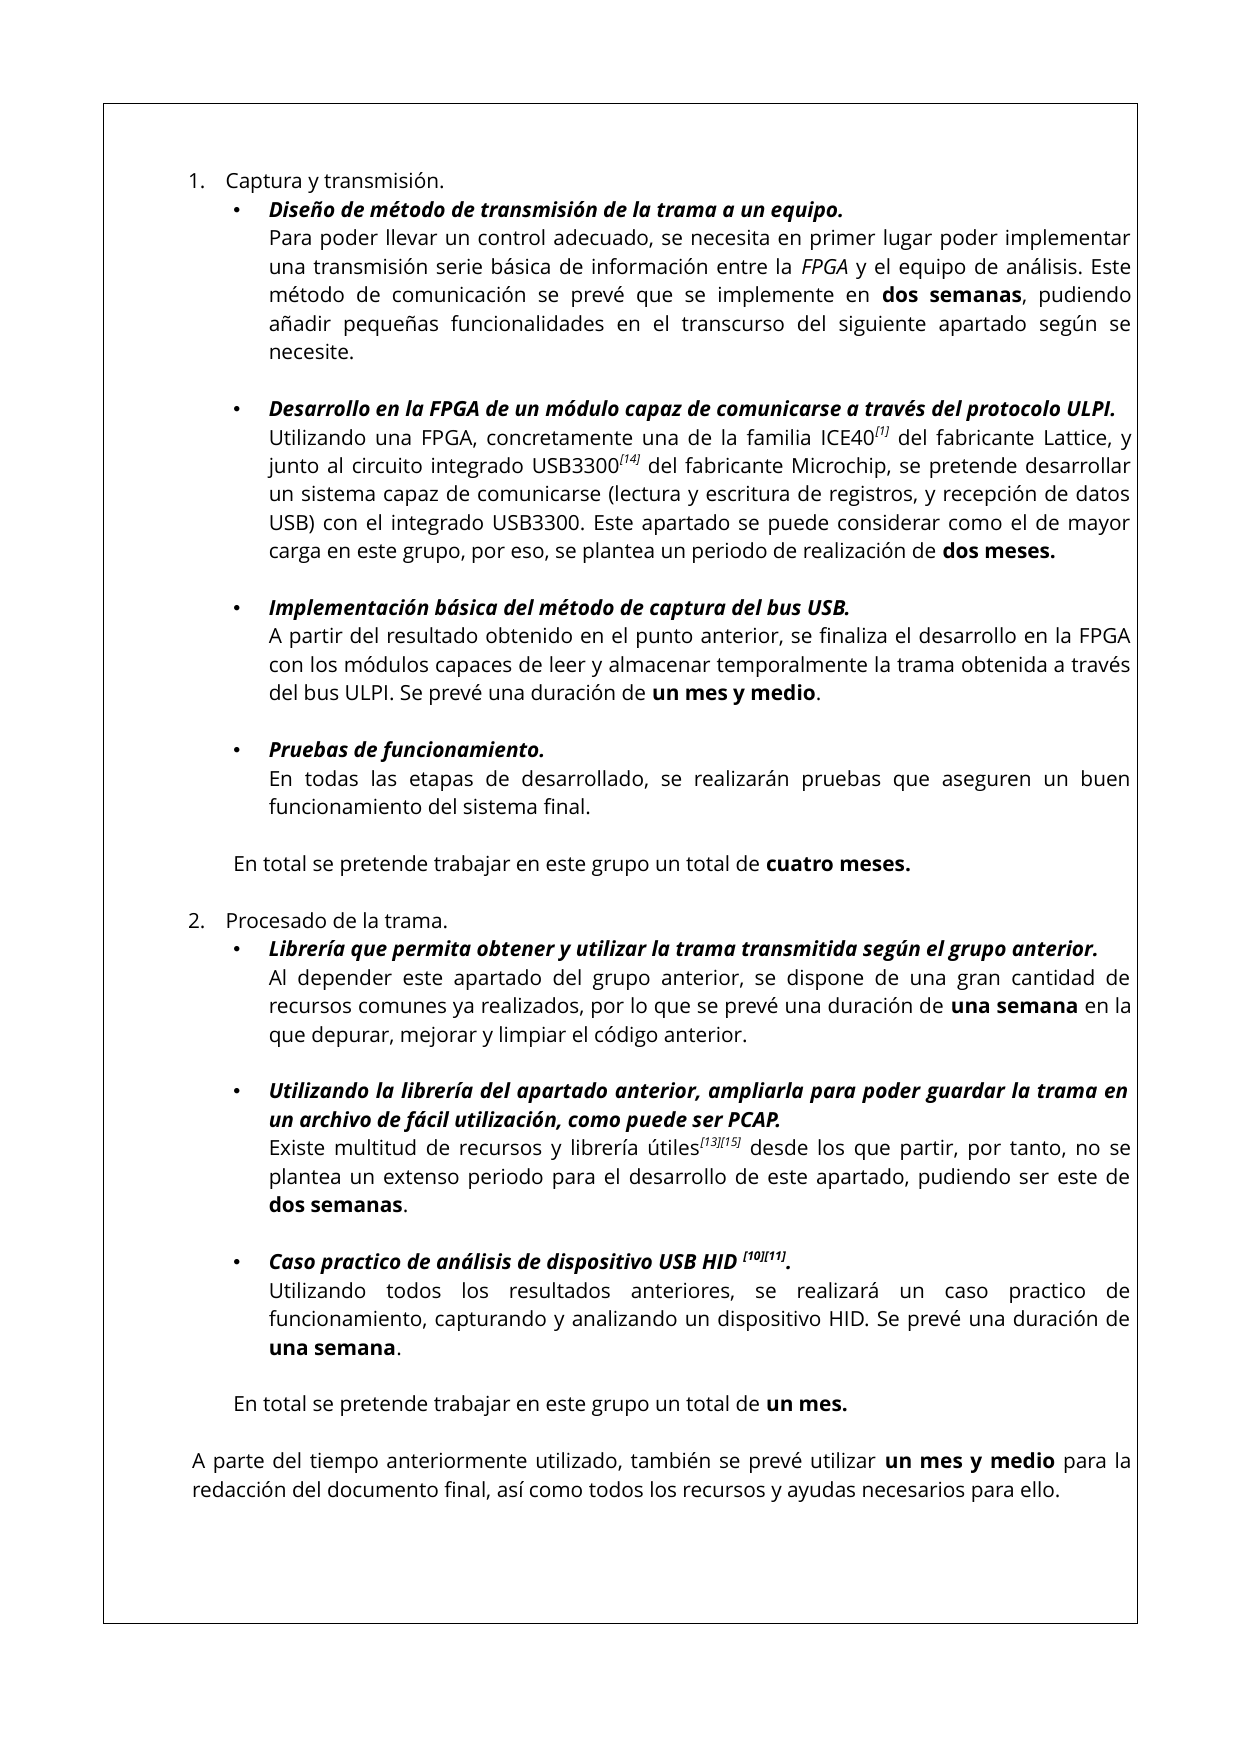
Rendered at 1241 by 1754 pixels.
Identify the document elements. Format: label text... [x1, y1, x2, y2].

table_cell Antecedentes: Desde el momento de su lanzamiento en la última década del siglo pasado, el bus de comunicación USB (Universal Serial Bus) se ha proclamando paulatinamente, tanto en el ámbito industrial como en el comercial, como el bus más conocido y usado. Una de las gran ventajas que trae consigo la implementación de este bus, a parte de la sencillez general en su uso y la amplia disponibilidad de sistemas capaces a los que conectarse, es la gran versatilidad que puede proporcionar, por eso, no es de extrañar que haya surgido un extenso catálogo de aplicaciones, tales como: Dispositivos de interfaz humana, también llamados HID de las siglas inglesas de Human Interface Device. Ejemplos de este tipo son ratones o teclados. Dispositivos de almacenamiento masivo “USB-MSC”. Ejemplos de este tipo son pendrives o adaptadores USB a SATA. Herramientas de adquisición de datos y comunicación. Ejemplos de este tipos son adaptadores de USB a Serie o USB a WiFi. Debido a todo lo anterior, y a la escasez de equipos económicos, sería de gran interés y utilidad disponer un sistema de captación USB, que de forma pasiva y poca invasiva, pueda captar la trama de comunicación que se transmite por el bus, transferirla a un equipo, y posteriormente, analizarla para su uso en depuración, ingeniería inversa o análisis de seguridad. Objetivos: Los objetivos de este trabajo se pueden dividir en dos grupos totalmente diferenciados, en el primero se tratarán elementos a nivel hardware y comunicación entre dispositivos, mientras que en el segundo se contempla el tratamiento y análisis de los resultados del primer grupo. Cabe destacar que durante la totalidad de este trabajo prevalecerá el uso de software libre. En el primer grupo, se espera poder capturar y transmitir a un equipo tramas provenientes de un bus USB, para ello: Utilizando un FPGA, concretamente el modelo ICE40HX1K [1] de la empresa Lattice, se generará un sintetizado a partir del lenguaje de descripción de Hardware Verilog [2][3][4] que contenga toda la lógica para la captación (con ayuda de circuito integrado USB3300 [14]) y transmisión de tramas, independientemente del tipo (Low-Speed, Full-Speed, etc...) [5][9][12]. Se implantará una librería escrita en lenguaje C/C++ que permita comunicar la plataforma de captación anterior con un equipo (como puede ser una Raspberry Pi [7] ) . El método de comunicación es a través del propio puerto serie creado por el circuito integrado FTDI situado en la placa de la FPGA. A partir de una trama USB obtenida de cualquier método, tanto por el método anteriormente descrito, como a partir de medios externos, se pretende poder trabajar sobre ella pudiendo integrar los siguientes aspectos. Capacidad de almacenar la trama en archivos de capturas, tal como pcap [8], de gran utilidad para análisis en WireShark [6]. Plataforma de análisis de dispositivos de interfaz humana (HID), tales como Keylogger o seguidor de puntero de ratón [11]. Resultados esperados: Los resultados esperados incluyen en primer lugar un prototipo hardware totalmente funcional para la captura y transmisión de tramas USB (principalmente 1.1 y 2.0 con velocidades Low Speed y Full Speed), y posteriormente, software especifico que obtenga y almacene dicha trama. Es además de gran interés que la captura sea fácilmente analizable, pudiendo comprobar su funcionamiento con dispositivos HID. Temporización: Tal como se ha comentado en los “Objetivos”, este proyecto se puede separar en dos grupos, cada uno subdividido en varios apartados. Se incluye además un apartado adicional en el que se realiza un estudio previo. Análisis y estudio previo. Estudio de sistemas actuales. Se realizará un pequeño estudio comparando los diversos productos ya existentes que se asemejen al resultado esperado en el proyecto. Selección de componente Hardware sobre los que trabajar. Creación de la metodología a utilizar. Captura y transmisión. Diseño de método de transmisión de la trama a un equipo. Para poder llevar un control adecuado, se necesita en primer lugar poder implementar una transmisión serie básica de información entre la FPGA y el equipo de análisis. Este método de comunicación se prevé que se implemente en dos semanas, pudiendo añadir pequeñas funcionalidades en el transcurso del siguiente apartado según se necesite. Desarrollo en la FPGA de un módulo capaz de comunicarse a través del protocolo ULPI. Utilizando una FPGA, concretamente una de la familia ICE40[1] del fabricante Lattice, y junto al circuito integrado USB3300[14] del fabricante Microchip, se pretende desarrollar un sistema capaz de comunicarse (lectura y escritura de registros, y recepción de datos USB) con el integrado USB3300. Este apartado se puede considerar como el de mayor carga en este grupo, por eso, se plantea un periodo de realización de dos meses. Implementación básica del método de captura del bus USB. A partir del resultado obtenido en el punto anterior, se finaliza el desarrollo en la FPGA con los módulos capaces de leer y almacenar temporalmente la trama obtenida a través del bus ULPI. Se prevé una duración de un mes y medio. Pruebas de funcionamiento. En todas las etapas de desarrollado, se realizarán pruebas que aseguren un buen funcionamiento del sistema final. En total se pretende trabajar en este grupo un total de cuatro meses. Procesado de la trama. Librería que permita obtener y utilizar la trama transmitida según el grupo anterior. Al depender este apartado del grupo anterior, se dispone de una gran cantidad de recursos comunes ya realizados, por lo que se prevé una duración de una semana en la que depurar, mejorar y limpiar el código anterior. Utilizando la librería del apartado anterior, ampliarla para poder guardar la trama en un archivo de fácil utilización, como puede ser PCAP. Existe multitud de recursos y librería útiles[13][15] desde los que partir, por tanto, no se plantea un extenso periodo para el desarrollo de este apartado, pudiendo ser este de dos semanas. Caso practico de análisis de dispositivo USB HID [10][11]. Utilizando todos los resultados anteriores, se realizará un caso practico de funcionamiento, capturando y analizando un dispositivo HID. Se prevé una duración de una semana. En total se pretende trabajar en este grupo un total de un mes. A parte del tiempo anteriormente utilizado, también se prevé utilizar un mes y medio para la redacción del documento final, así como todos los recursos y ayudas necesarios para ello. En la siguiente tabla se muestra una distribución temporal más detallada Bibliografía: ICE40 LP/HX Family Data Sheet - Lattice Semiconductor – Marzo 2017 (Versión 3.3) - http://www.latticesemi.com/view_document?document_id=49312 Lattice ICE Technology Library - Lattice Semiconductor - Marzo 2015 (Versión 2.9) - http://www.latticesemi.com/~/media/LatticeSemi/Documents/TechnicalBriefs/SBTICETechnologyLibrary201504.pdf Tutorial de FPGA utilizando lenguaje descriptivo Verilog - Juan Gonzalez-Gomez (Obijuan) – Noviembre 2015 - https://github.com/Obijuan/open-fpga-verilog-tutorial/wiki Verilog HDL Quick Reference Guide - Stuart Sutherland – 2001 - http://sutherland-hdl.com/pdfs/verilog_2001_ref_guide.pdf USB made simple - MQP Electronics Ltd – 2008 - http://www.usbmadesimple.co.uk/ Adding a basic dissector - Ulf Lamping, Luis E. Garcia Ontanon, Graham Bloice – diciembre 2014 (revisión 1.1) - https://www.wireshark.org/docs/wsdg_html_chunked/ChDissectAdd.html Introducción a Raspberry Pi - Francisco Moya Fernández – Enero 2017 - https://franciscomoya.gitbooks.io/taller-de-raspberry-pi/content/es/index.html PCAP next generation file format specification - M. Tuexen, Ed., Muenster Univ. of Appl. Sciences, F. Risso, Politecnico di Torino, J. Bongertz, Airbus DS CyberSecurity, G. Combs, Wireshark, G. Harris – 2017 - https://github.com/pcapng/pcapng USB Complete (2nd Edition) – Jan Axelson – 2004 Device Class Definition for Human Interface Devices (HID) V1.11- USB Implementers Forum, Inc. - Junio 2001 - http://www.usb.org/developers/hidpage/HID1_11.pdf USB-based attacks - Nir Nissim,Ran Yahalom,Yuval Elovici - 2017 - https://doi.org/10.1016/j.cose.2017.08.002 USB in a nutshell - Craig Peacock – 2010 - http://www.beyondlogic.org/usbnutshell/usb1.shtml Awesome pcaptools - caesar0301 - 2015 - https://github.com/caesar0301/awesome-pcaptools USB3300 USB PHY IC Data Sheet – Microchip Technology Inc. - Enero 2013 (Rev. 1.1) - http://ww1.microchip.com/downloads/en/DeviceDoc/00001783C.pdf PCAP reference manual - The Tcpdump Group – Julio 2018 - https://www.tcpdump.org/manpages/pcap.3pcap.html [104, 104, 1137, 1623]
